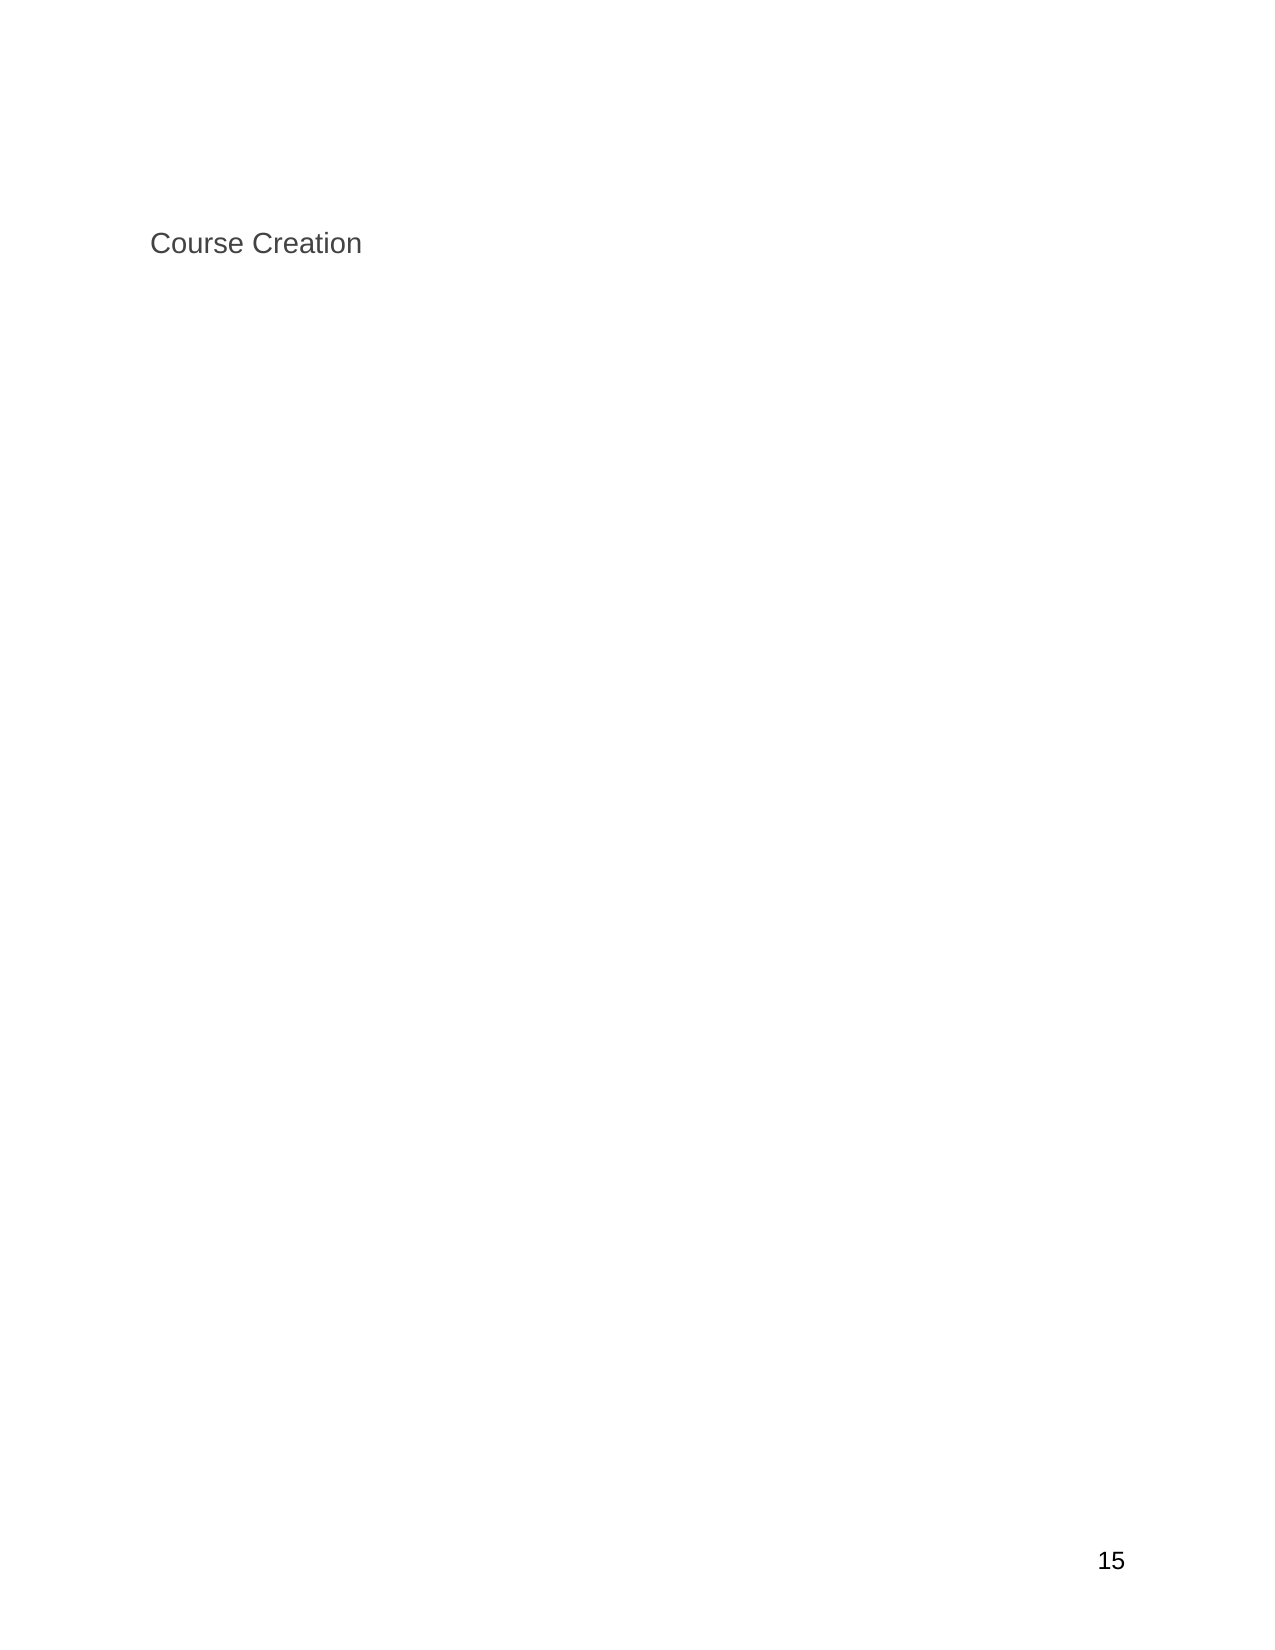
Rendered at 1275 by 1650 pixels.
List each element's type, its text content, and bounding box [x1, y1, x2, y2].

subtitle Course Creation [150, 226, 1125, 260]
